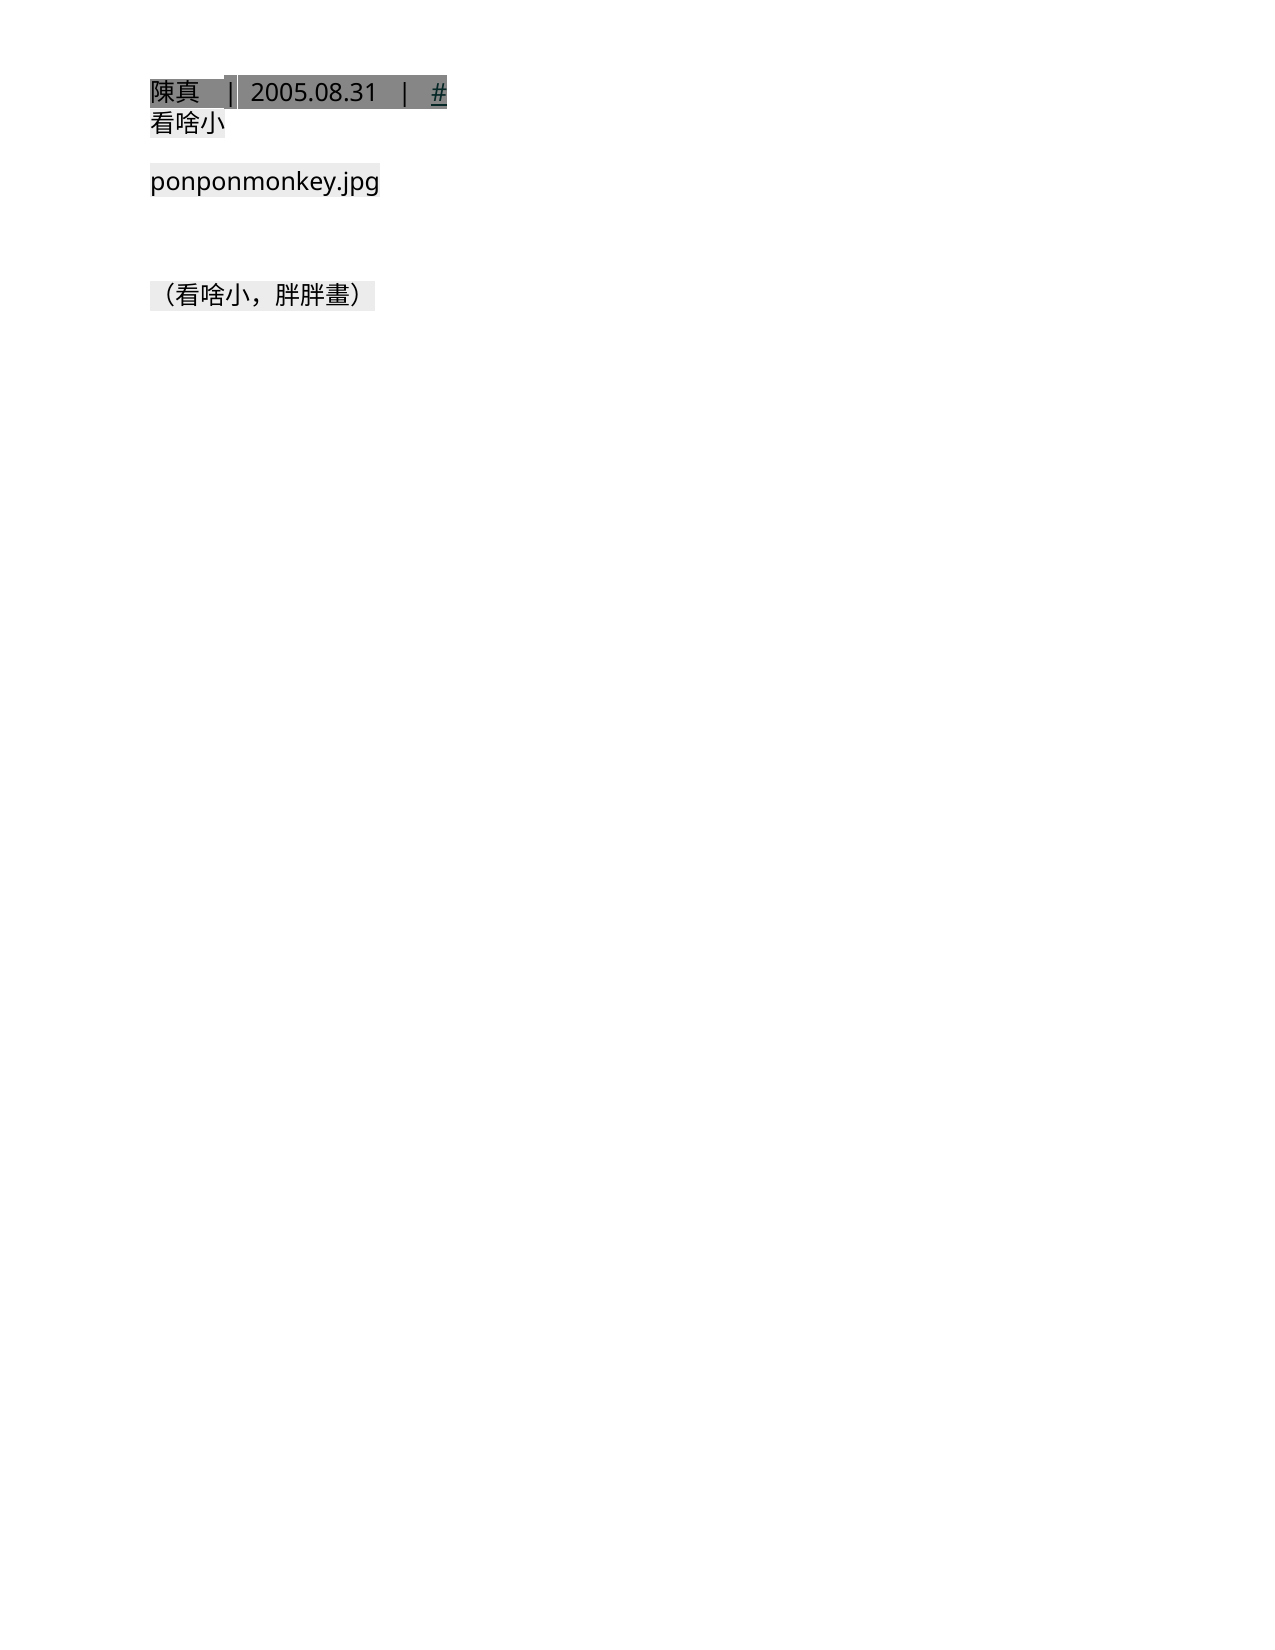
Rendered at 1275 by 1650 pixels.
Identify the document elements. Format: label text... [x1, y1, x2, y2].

text 陳真 | 2005.08.31 | # [150, 75, 1125, 109]
text （看啥小，胖胖畫） [150, 281, 1125, 311]
text 看啥小 [150, 109, 1125, 138]
text ponponmonkey.jpg [150, 163, 1125, 197]
